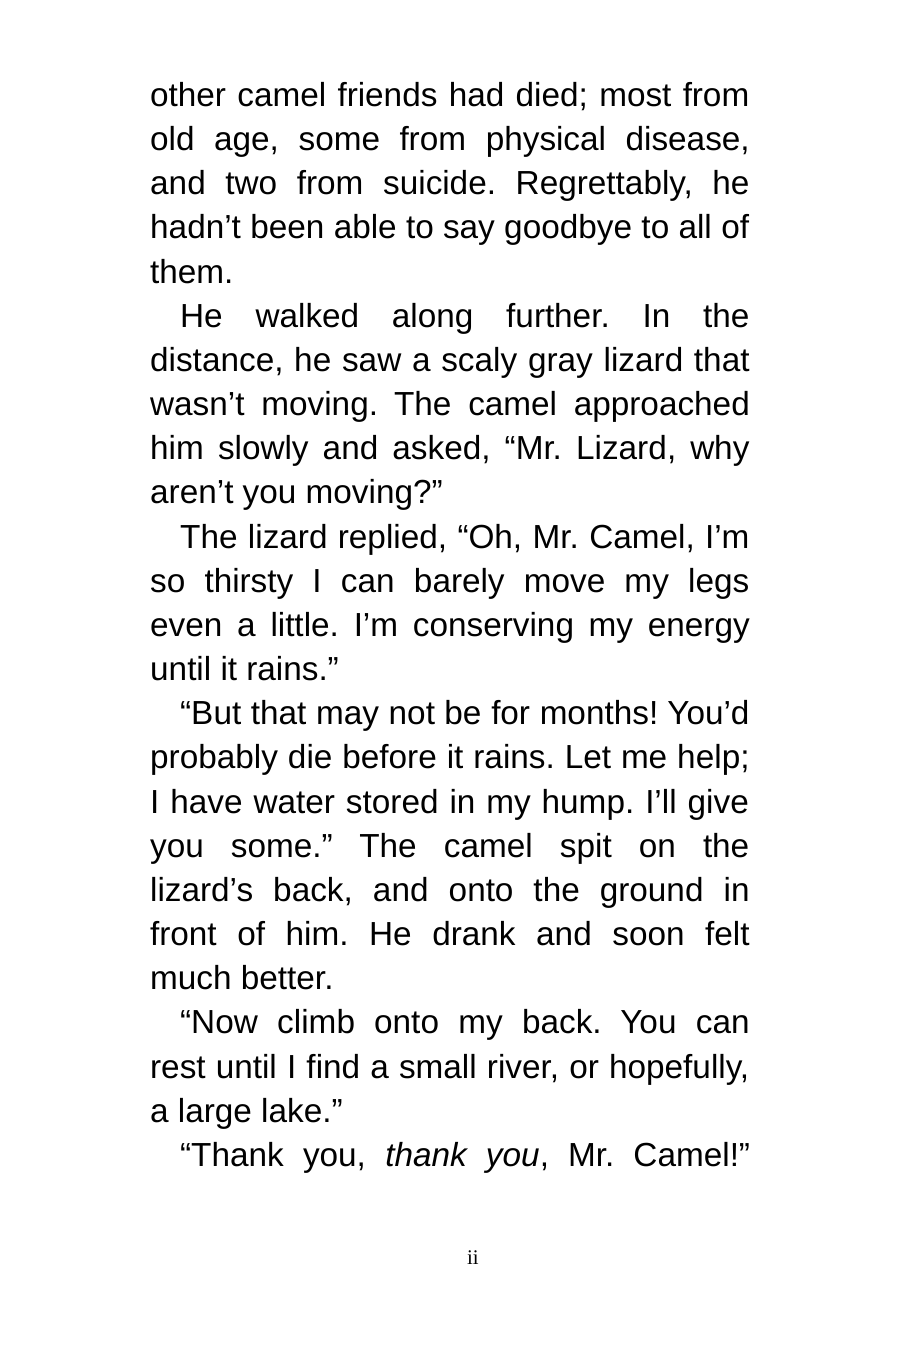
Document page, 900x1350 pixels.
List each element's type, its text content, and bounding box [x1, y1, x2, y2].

text “Now climb onto my back. You can rest until I find a small river, or hopefully, a large lake.” [150, 1002, 750, 1129]
text “Thank you, thank you, Mr. Camel!” [150, 1135, 750, 1173]
text He walked along further. In the distance, he saw a scaly gray lizard that wasn’t moving. The camel approached him slowly and asked, “Mr. Lizard, why aren’t you moving?” [150, 296, 750, 511]
text “But that may not be for months! You’d probably die before it rains. Let me help; I have water stored in my hump. I’ll give you some.” The camel spit on the lizard’s back, and onto the ground in front of him. He drank and soon felt much better. [150, 693, 750, 997]
text other camel friends had died; most from old age, some from physical disease, and two from suicide. Regrettably, he hadn’t been able to say goodbye to all of them. [150, 75, 750, 290]
text The lizard replied, “Oh, Mr. Camel, I’m so thirsty I can barely move my legs even a little. I’m conserving my energy until it rains.” [150, 517, 750, 688]
